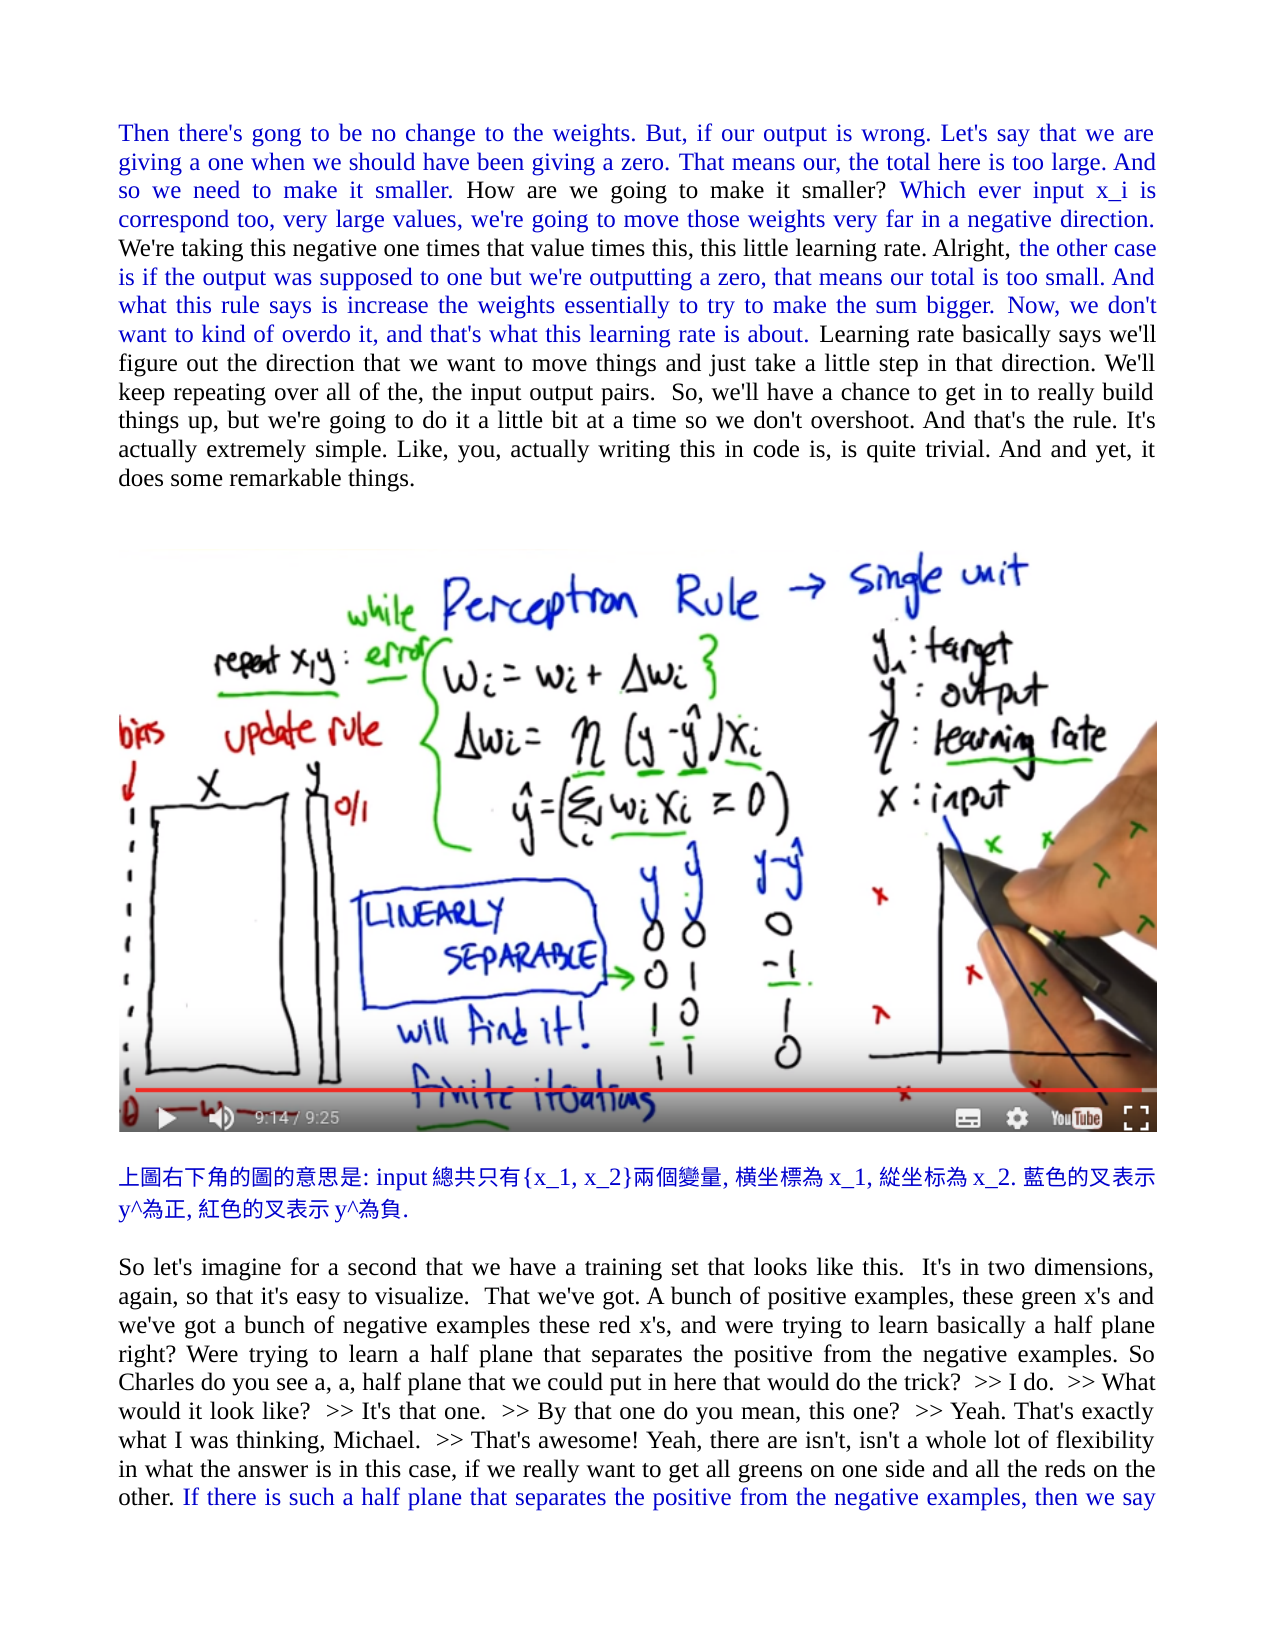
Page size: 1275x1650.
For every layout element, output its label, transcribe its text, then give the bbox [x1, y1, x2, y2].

picture [118, 549, 1157, 1132]
text Then there's gong to be no change to the weights. But, if our output is wrong. Let's say that we are giving a one when we should have been giving a zero. That means our, the total here is too large. And so we need to make it smaller. How are we going to make it smaller? Which ever input x_i is correspond too, very large values, we're going to move those weights very far in a negative direction. We're taking this negative one times that value times this, this little learning rate. Alright, the other case is if the output was supposed to one but we're outputting a zero, that means our total is too small. And what this rule says is increase the weights essentially to try to make the sum bigger. Now, we don't want to kind of overdo it, and that's what this learning rate is about. Learning rate basically says we'll figure out the direction that we want to move things and just take a little step in that direction. We'll keep repeating over all of the, the input output pairs. So, we'll have a chance to get in to really build things up, but we're going to do it a little bit at a time so we don't overshoot. And that's the rule. It's actually extremely simple. Like, you, actually writing this in code is, is quite trivial. And and yet, it does some remarkable things. [118, 118, 1157, 492]
text So let's imagine for a second that we have a training set that looks like this. It's in two dimensions, again, so that it's easy to visualize. That we've got. A bunch of positive examples, these green x's and we've got a bunch of negative examples these red x's, and were trying to learn basically a half plane right? Were trying to learn a half plane that separates the positive from the negative examples. So Charles do you see a, a, half plane that we could put in here that would do the trick? >> I do. >> What would it look like? >> It's that one. >> By that one do you mean, this one? >> Yeah. That's exactly what I was thinking, Michael. >> That's awesome! Yeah, there are isn't, isn't a whole lot of flexibility in what the answer is in this case, if we really want to get all greens on one side and all the reds on the other. If there is such a half plane that separates the positive from the negative examples, then we say [118, 1252, 1157, 1511]
text 上圖右下角的圖的意思是: input總共只有{x_1, x_2}兩個變量, 横坐標為x_1, 緃坐标為x_2. 藍色的叉表示y^為正, 紅色的叉表示y^為負. [118, 1160, 1157, 1224]
